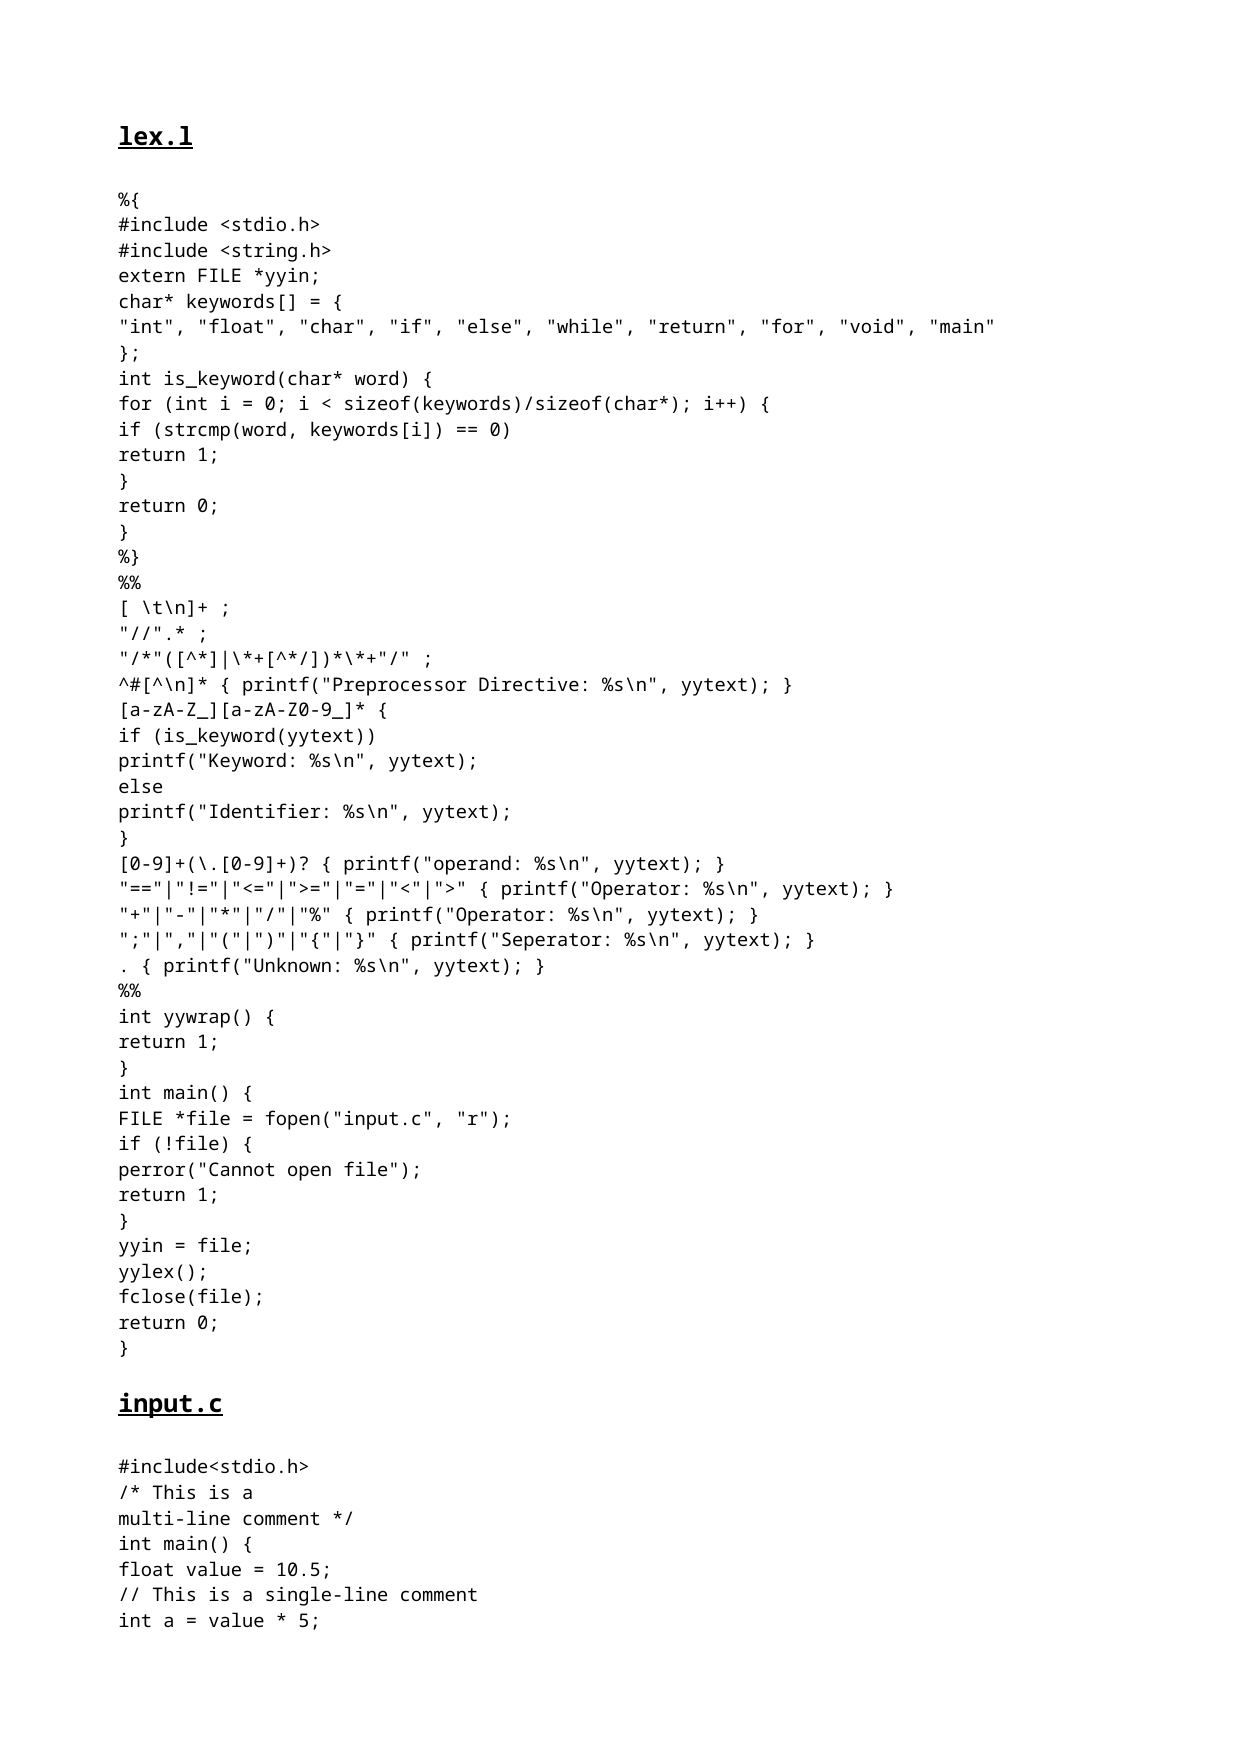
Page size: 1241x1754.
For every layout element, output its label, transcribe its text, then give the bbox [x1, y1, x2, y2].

text int main() { [118, 1079, 1122, 1105]
text FILE *file = fopen("input.c", "r"); [118, 1105, 1122, 1131]
text . { printf("Unknown: %s\n", yytext); } [118, 952, 1122, 977]
text // This is a single-line comment [118, 1581, 1122, 1607]
text printf("Identifier: %s\n", yytext); [118, 799, 1122, 824]
text "/*"([^*]|\*+[^*/])*\*+"/" ; [118, 646, 1122, 671]
text else [118, 773, 1122, 799]
text "//".* ; [118, 620, 1122, 646]
text perror("Cannot open file"); [118, 1156, 1122, 1182]
text "=="|"!="|"<="|">="|"="|"<"|">" { printf("Operator: %s\n", yytext); } [118, 875, 1122, 901]
text yylex(); [118, 1258, 1122, 1284]
text #include <stdio.h> [118, 212, 1122, 237]
text %} [118, 543, 1122, 569]
text [a-zA-Z_][a-zA-Z0-9_]* { [118, 697, 1122, 722]
text int main() { [118, 1530, 1122, 1556]
text char* keywords[] = { [118, 288, 1122, 314]
text multi-line comment */ [118, 1505, 1122, 1530]
text %% [118, 569, 1122, 594]
text if (strcmp(word, keywords[i]) == 0) [118, 416, 1122, 441]
text } [118, 518, 1122, 543]
text %% [118, 977, 1122, 1003]
text [ \t\n]+ ; [118, 594, 1122, 620]
text }; [118, 339, 1122, 365]
text #include<stdio.h> [118, 1454, 1122, 1479]
text } [118, 467, 1122, 492]
text "+"|"-"|"*"|"/"|"%" { printf("Operator: %s\n", yytext); } [118, 901, 1122, 926]
text yyin = file; [118, 1233, 1122, 1258]
text if (is_keyword(yytext)) [118, 722, 1122, 748]
text return 0; [118, 492, 1122, 518]
text } [118, 824, 1122, 850]
text } [118, 1207, 1122, 1233]
text /* This is a [118, 1479, 1122, 1505]
text return 0; [118, 1309, 1122, 1335]
text printf("Keyword: %s\n", yytext); [118, 748, 1122, 773]
text %{ [118, 186, 1122, 212]
text ^#[^\n]* { printf("Preprocessor Directive: %s\n", yytext); } [118, 671, 1122, 697]
text extern FILE *yyin; [118, 263, 1122, 288]
text int yywrap() { [118, 1003, 1122, 1028]
text int is_keyword(char* word) { [118, 365, 1122, 390]
text input.c [118, 1386, 1122, 1420]
text for (int i = 0; i < sizeof(keywords)/sizeof(char*); i++) { [118, 390, 1122, 416]
text return 1; [118, 1182, 1122, 1207]
text ";"|","|"("|")"|"{"|"}" { printf("Seperator: %s\n", yytext); } [118, 926, 1122, 952]
text } [118, 1054, 1122, 1079]
text lex.l [118, 118, 1122, 152]
text } [118, 1335, 1122, 1360]
text if (!file) { [118, 1131, 1122, 1156]
text "int", "float", "char", "if", "else", "while", "return", "for", "void", "main" [118, 314, 1122, 339]
text #include <string.h> [118, 237, 1122, 263]
text float value = 10.5; [118, 1556, 1122, 1581]
text fclose(file); [118, 1284, 1122, 1309]
text return 1; [118, 1028, 1122, 1054]
text return 1; [118, 441, 1122, 467]
text int a = value * 5; [118, 1607, 1122, 1632]
text [0-9]+(\.[0-9]+)? { printf("operand: %s\n", yytext); } [118, 850, 1122, 875]
